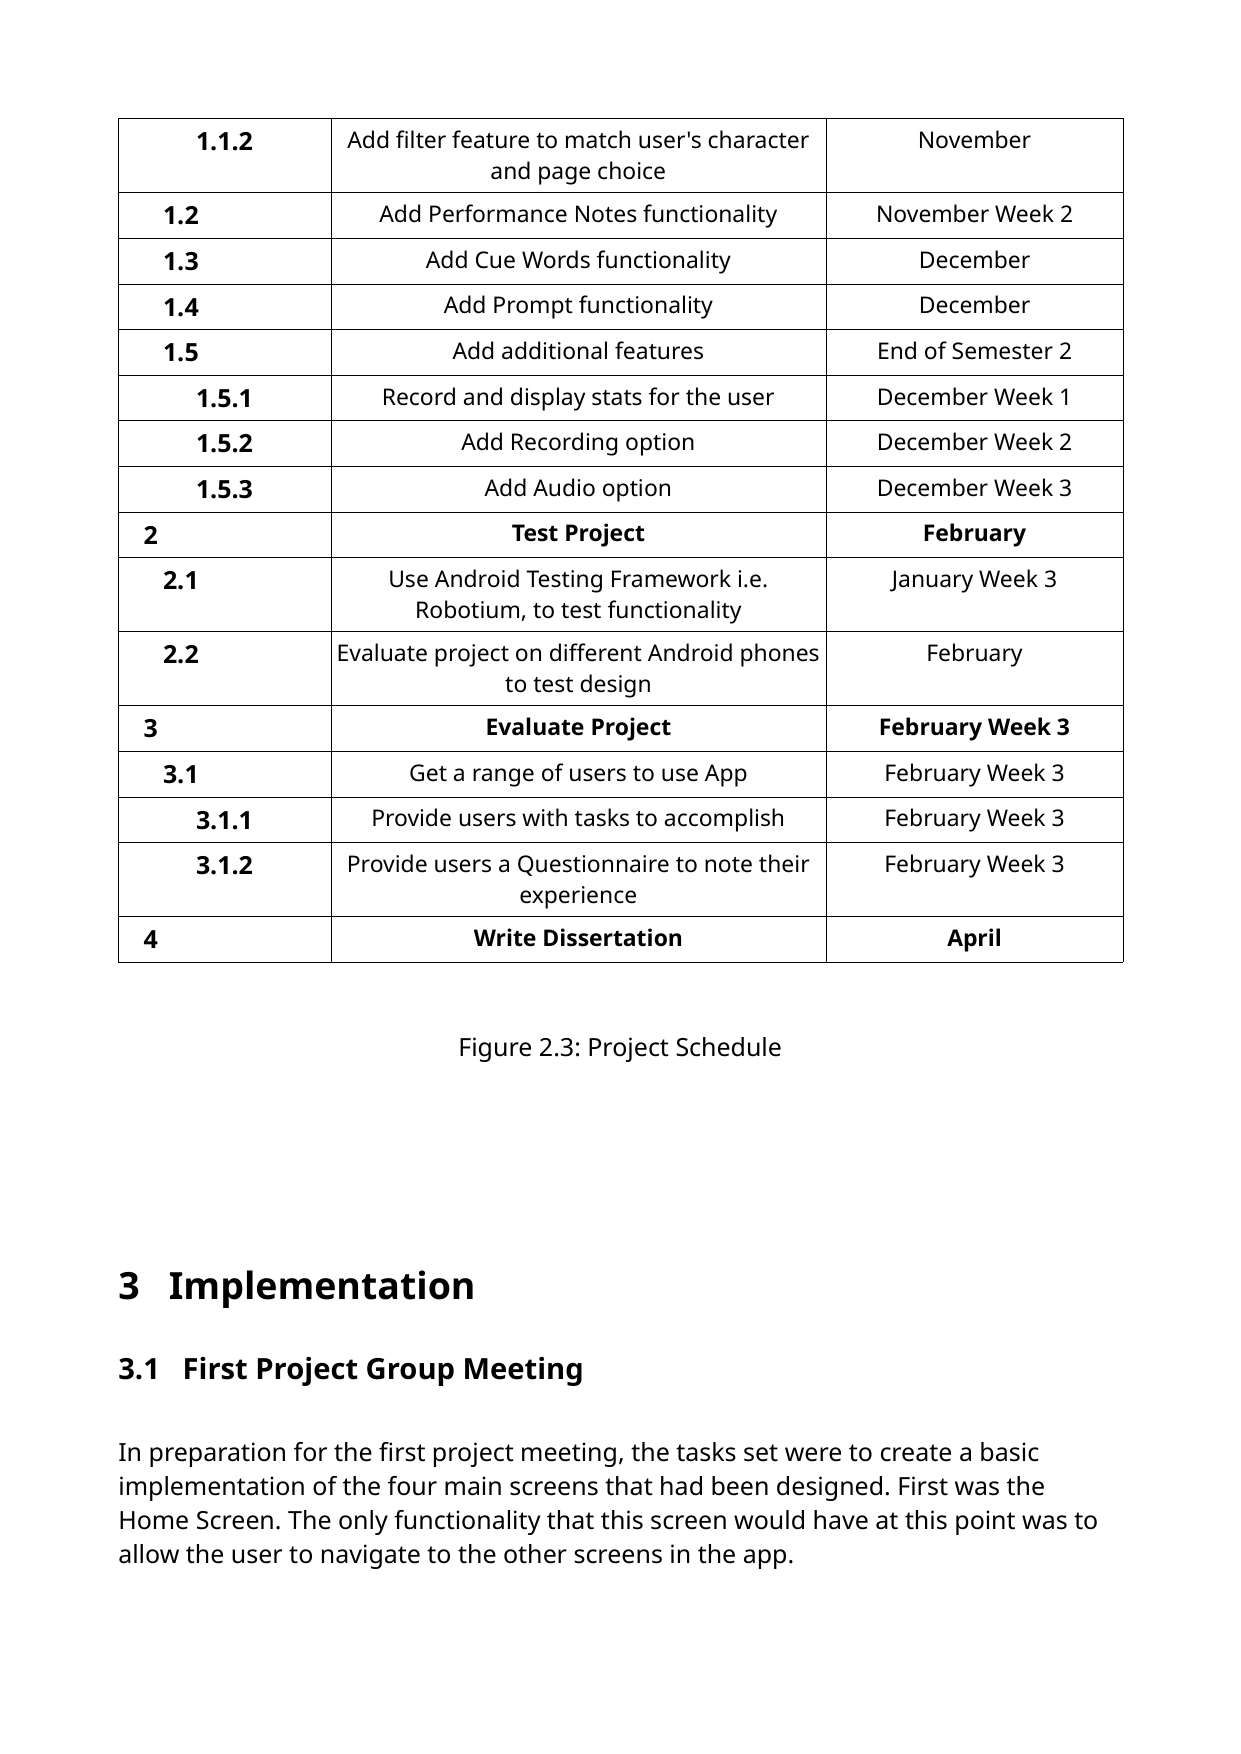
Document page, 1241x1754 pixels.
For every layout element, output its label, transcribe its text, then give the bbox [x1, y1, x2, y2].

table_cell 2.1 [119, 558, 331, 631]
table_cell Add Prompt functionality [332, 285, 826, 329]
table_cell November [827, 119, 1123, 192]
table_cell December [827, 285, 1123, 329]
table_cell Evaluate project on different Android phones to test design [332, 632, 826, 705]
table_cell Get a range of users to use App [332, 752, 826, 797]
table_cell Add Performance Notes functionality [332, 193, 826, 238]
table_cell 1.2 [119, 193, 331, 238]
table_cell January Week 3 [827, 558, 1123, 631]
table_cell 1.3 [119, 239, 331, 283]
table_cell 3 [119, 706, 331, 751]
table_cell 3.1.1 [119, 798, 331, 842]
table_cell December Week 3 [827, 467, 1123, 512]
table_cell February Week 3 [827, 752, 1123, 797]
table_cell December [827, 239, 1123, 283]
table_cell December Week 2 [827, 421, 1123, 466]
table_cell 1.1.2 [119, 119, 331, 192]
table_cell Add Cue Words functionality [332, 239, 826, 283]
table_cell 1.5.3 [119, 467, 331, 512]
text In preparation for the first project meeting, the tasks set were to create a basic implementation of the four main screens that had been designed. First was the Home Screen. The only functionality that this screen would have at this point was to allow the user to navigate to the other screens in the app. [118, 1434, 1122, 1571]
table_cell End of Semester 2 [827, 330, 1123, 375]
table_cell February [827, 513, 1123, 557]
table_cell 3.1.2 [119, 843, 331, 916]
table_cell 4 [119, 917, 331, 962]
table_cell February Week 3 [827, 843, 1123, 916]
table_cell Record and display stats for the user [332, 376, 826, 420]
subtitle 3 Implementation [118, 1259, 1122, 1311]
table_cell Add additional features [332, 330, 826, 375]
table_cell February Week 3 [827, 798, 1123, 842]
table_cell Evaluate Project [332, 706, 826, 751]
table_cell Add Audio option [332, 467, 826, 512]
table_cell Use Android Testing Framework i.e. Robotium, to test functionality [332, 558, 826, 631]
table_cell 1.4 [119, 285, 331, 329]
table_cell Test Project [332, 513, 826, 557]
text Figure 2.3: Project Schedule [118, 1030, 1122, 1064]
table_cell 1.5 [119, 330, 331, 375]
table_cell Write Dissertation [332, 917, 826, 962]
table_cell Provide users a Questionnaire to note their experience [332, 843, 826, 916]
table_cell February [827, 632, 1123, 705]
subtitle 3.1 First Project Group Meeting [118, 1348, 1122, 1388]
table_cell April [827, 917, 1123, 962]
table_cell 1.5.2 [119, 421, 331, 466]
table_cell Add Recording option [332, 421, 826, 466]
table_cell Add filter feature to match user's character and page choice [332, 119, 826, 192]
table_cell 3.1 [119, 752, 331, 797]
table_cell 1.5.1 [119, 376, 331, 420]
table_cell Provide users with tasks to accomplish [332, 798, 826, 842]
table_cell 2 [119, 513, 331, 557]
table_cell 2.2 [119, 632, 331, 705]
table_cell December Week 1 [827, 376, 1123, 420]
table_cell February Week 3 [827, 706, 1123, 751]
table_cell November Week 2 [827, 193, 1123, 238]
